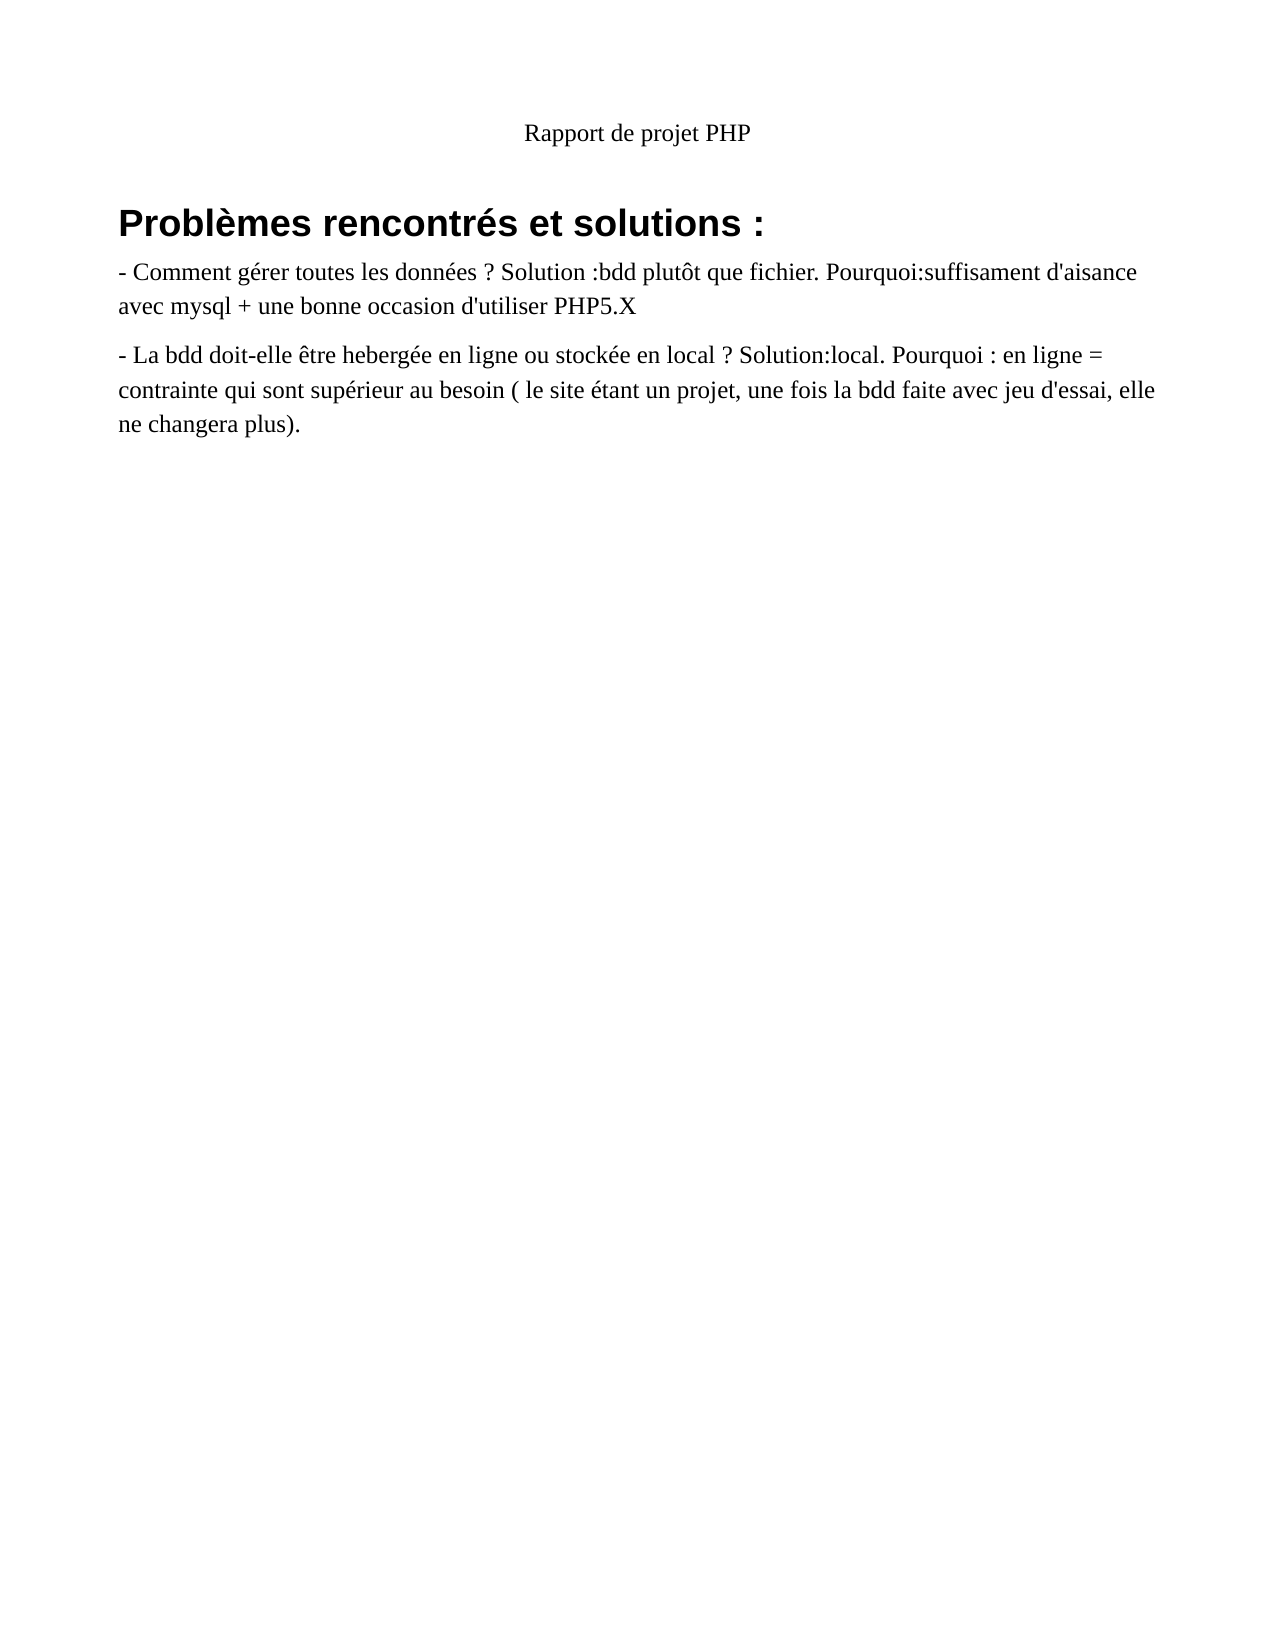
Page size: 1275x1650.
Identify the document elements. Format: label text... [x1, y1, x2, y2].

text Rapport de projet PHP [118, 118, 1157, 147]
subtitle Problèmes rencontrés et solutions : [118, 201, 1157, 244]
text - Comment gérer toutes les données ? Solution :bdd plutôt que fichier. Pourquoi:suffisament d'aisance avec mysql + une bonne occasion d'utiliser PHP5.X [118, 257, 1157, 320]
text - La bdd doit-elle être hebergée en ligne ou stockée en local ? Solution:local. Pourquoi : en ligne = contrainte qui sont supérieur au besoin ( le site étant un projet, une fois la bdd faite avec jeu d'essai, elle ne changera plus). [118, 340, 1157, 438]
